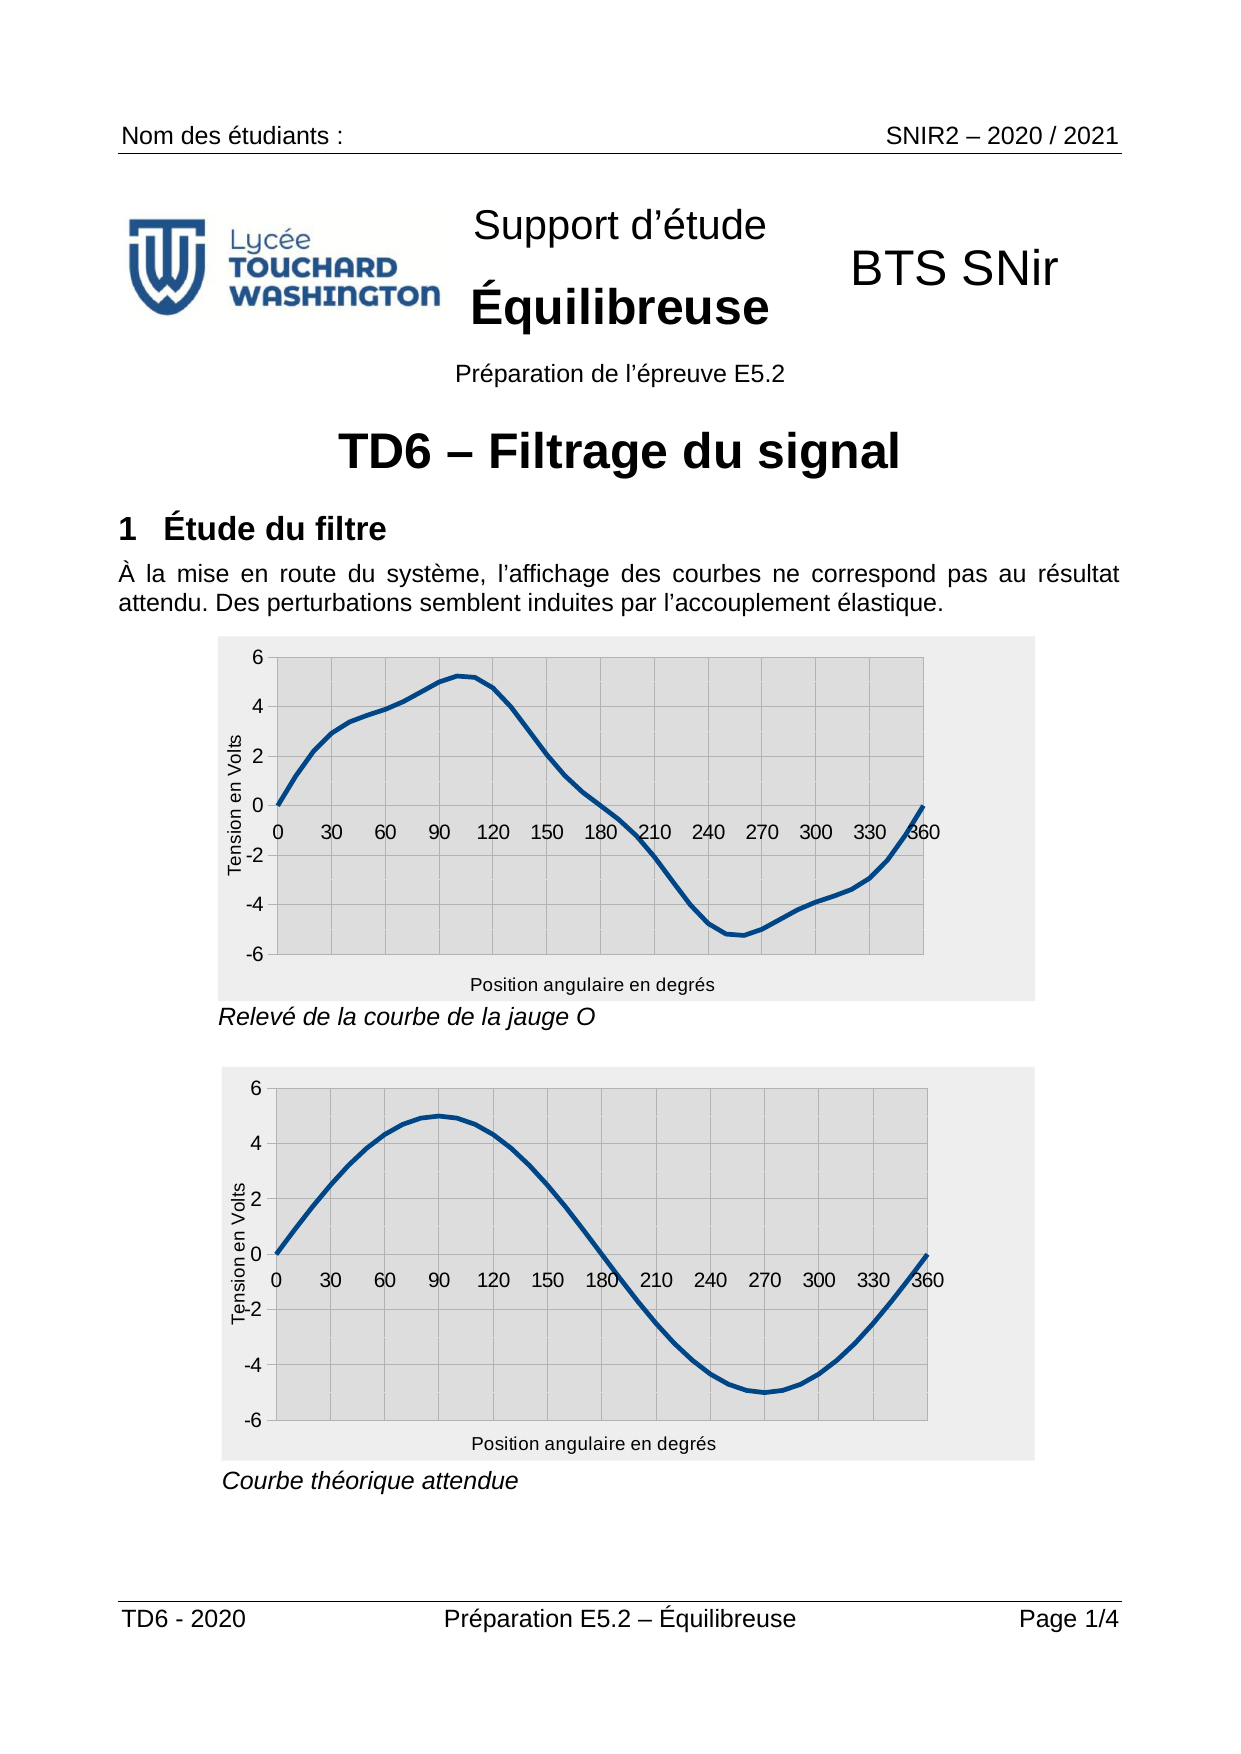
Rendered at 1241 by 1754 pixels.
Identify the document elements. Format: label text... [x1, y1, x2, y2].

picture [123, 212, 447, 319]
table_header BTS SNir [788, 182, 1122, 353]
subtitle Étude du filtre [118, 509, 1122, 547]
text Courbe théorique attendue [222, 1461, 1035, 1495]
text À la mise en route du système, l’affichage des courbes ne correspond pas au résultat attendu. Des perturbations semblent induites par l’accouplement élastique. [118, 559, 1122, 617]
table_cell Préparation de l’épreuve E5.2 [118, 353, 1122, 393]
text Relevé de la courbe de la jauge O [218, 1002, 1035, 1030]
table_header Support d’étude Équilibreuse [453, 182, 787, 353]
title TD6 – Filtrage du signal [118, 422, 1122, 479]
table_header [118, 182, 453, 353]
